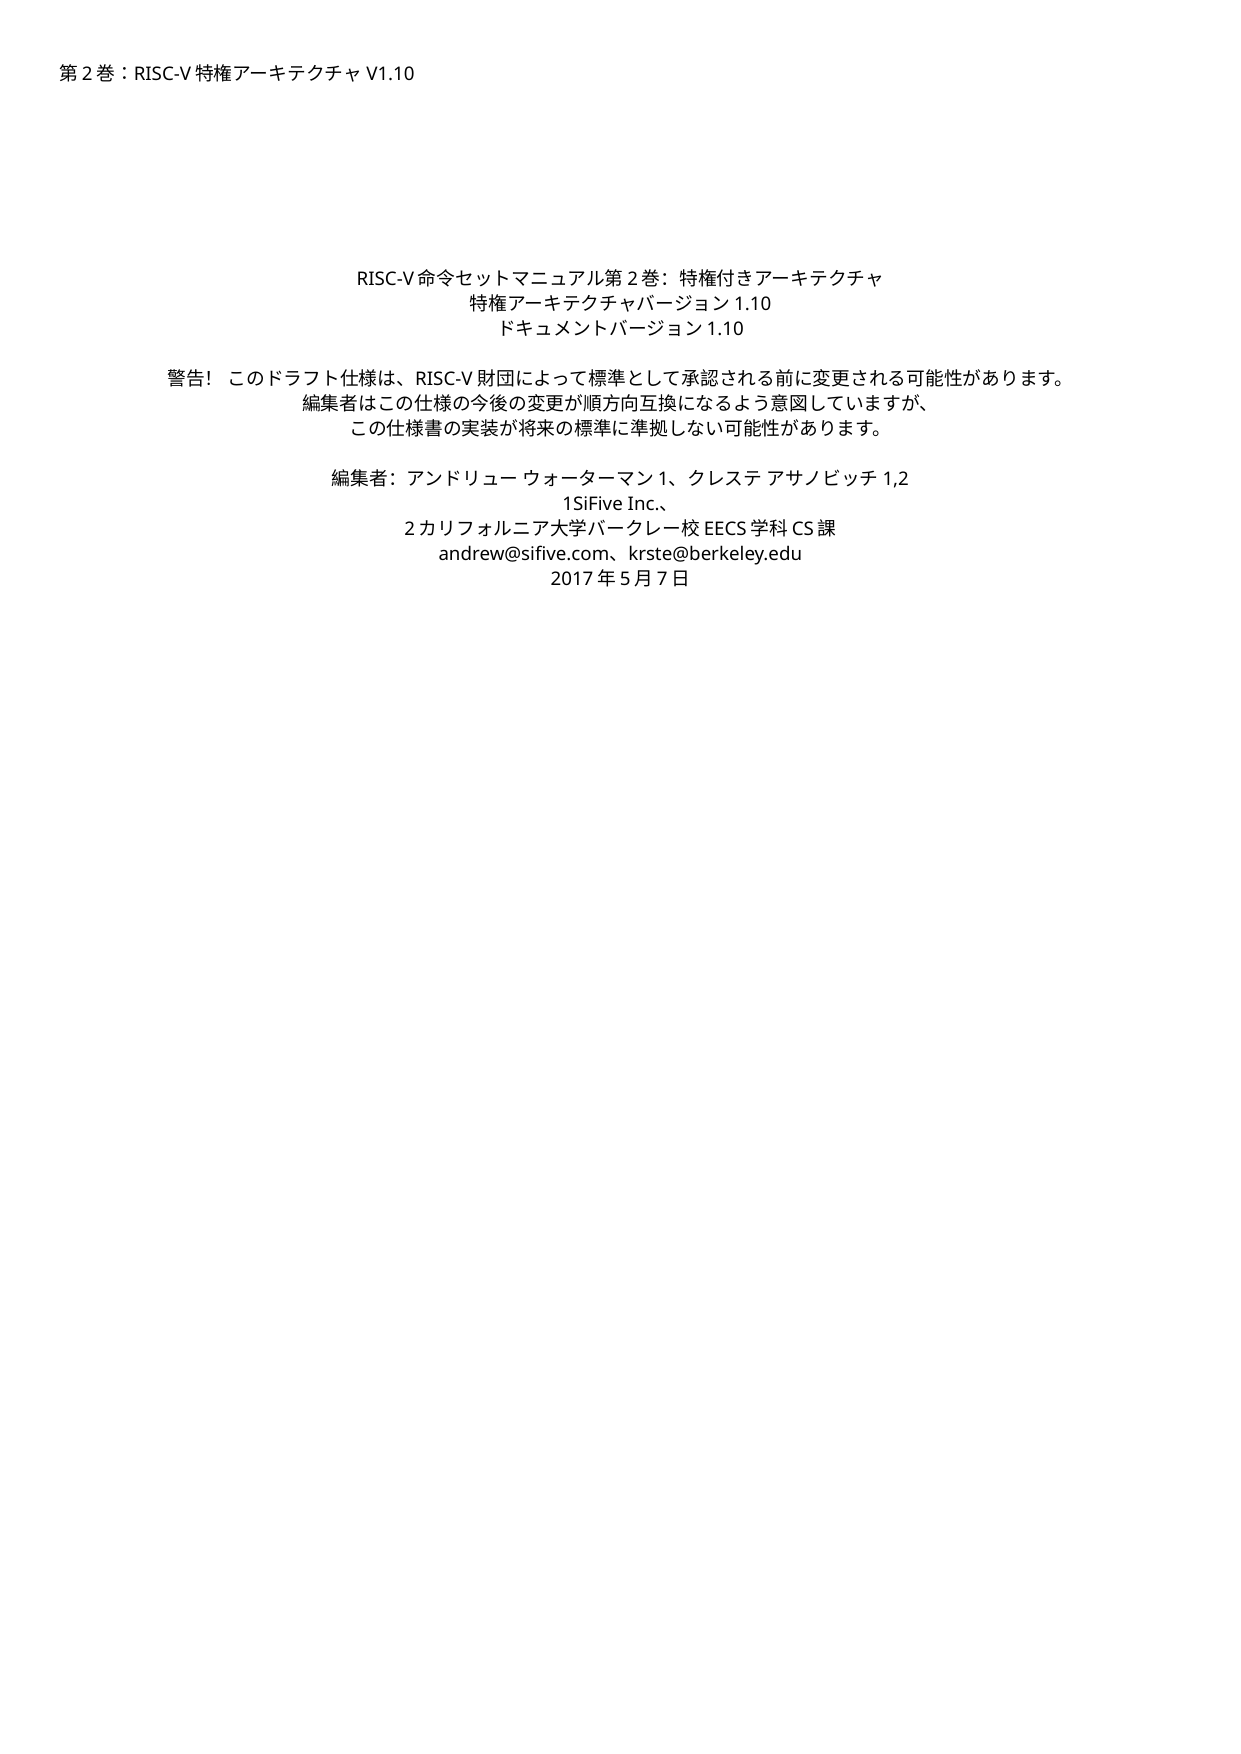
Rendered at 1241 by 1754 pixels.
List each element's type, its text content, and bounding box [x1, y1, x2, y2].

text andrew@sifive.com、krste@berkeley.edu [59, 541, 1181, 566]
text 警告！ このドラフト仕様は、RISC-V 財団によって標準として承認される前に変更される可能性があります。 [59, 366, 1181, 391]
text この仕様書の実装が将来の標準に準拠しない可能性があります。 [59, 416, 1181, 441]
text 2017年5月7日 [59, 566, 1181, 591]
text ドキュメントバージョン1.10 [59, 316, 1181, 341]
text 編集者はこの仕様の今後の変更が順方向互換になるよう意図していますが、 [59, 391, 1181, 416]
text 1SiFive Inc.、 [59, 491, 1181, 516]
text 編集者：アンドリュー ウォーターマン1、クレステ アサノビッチ1,2 [59, 466, 1181, 491]
text 2カリフォルニア大学バークレー校EECS学科CS課 [59, 516, 1181, 541]
text 特権アーキテクチャバージョン1.10 [59, 291, 1181, 316]
text RISC-V命令セットマニュアル第2巻：特権付きアーキテクチャ [59, 266, 1181, 291]
